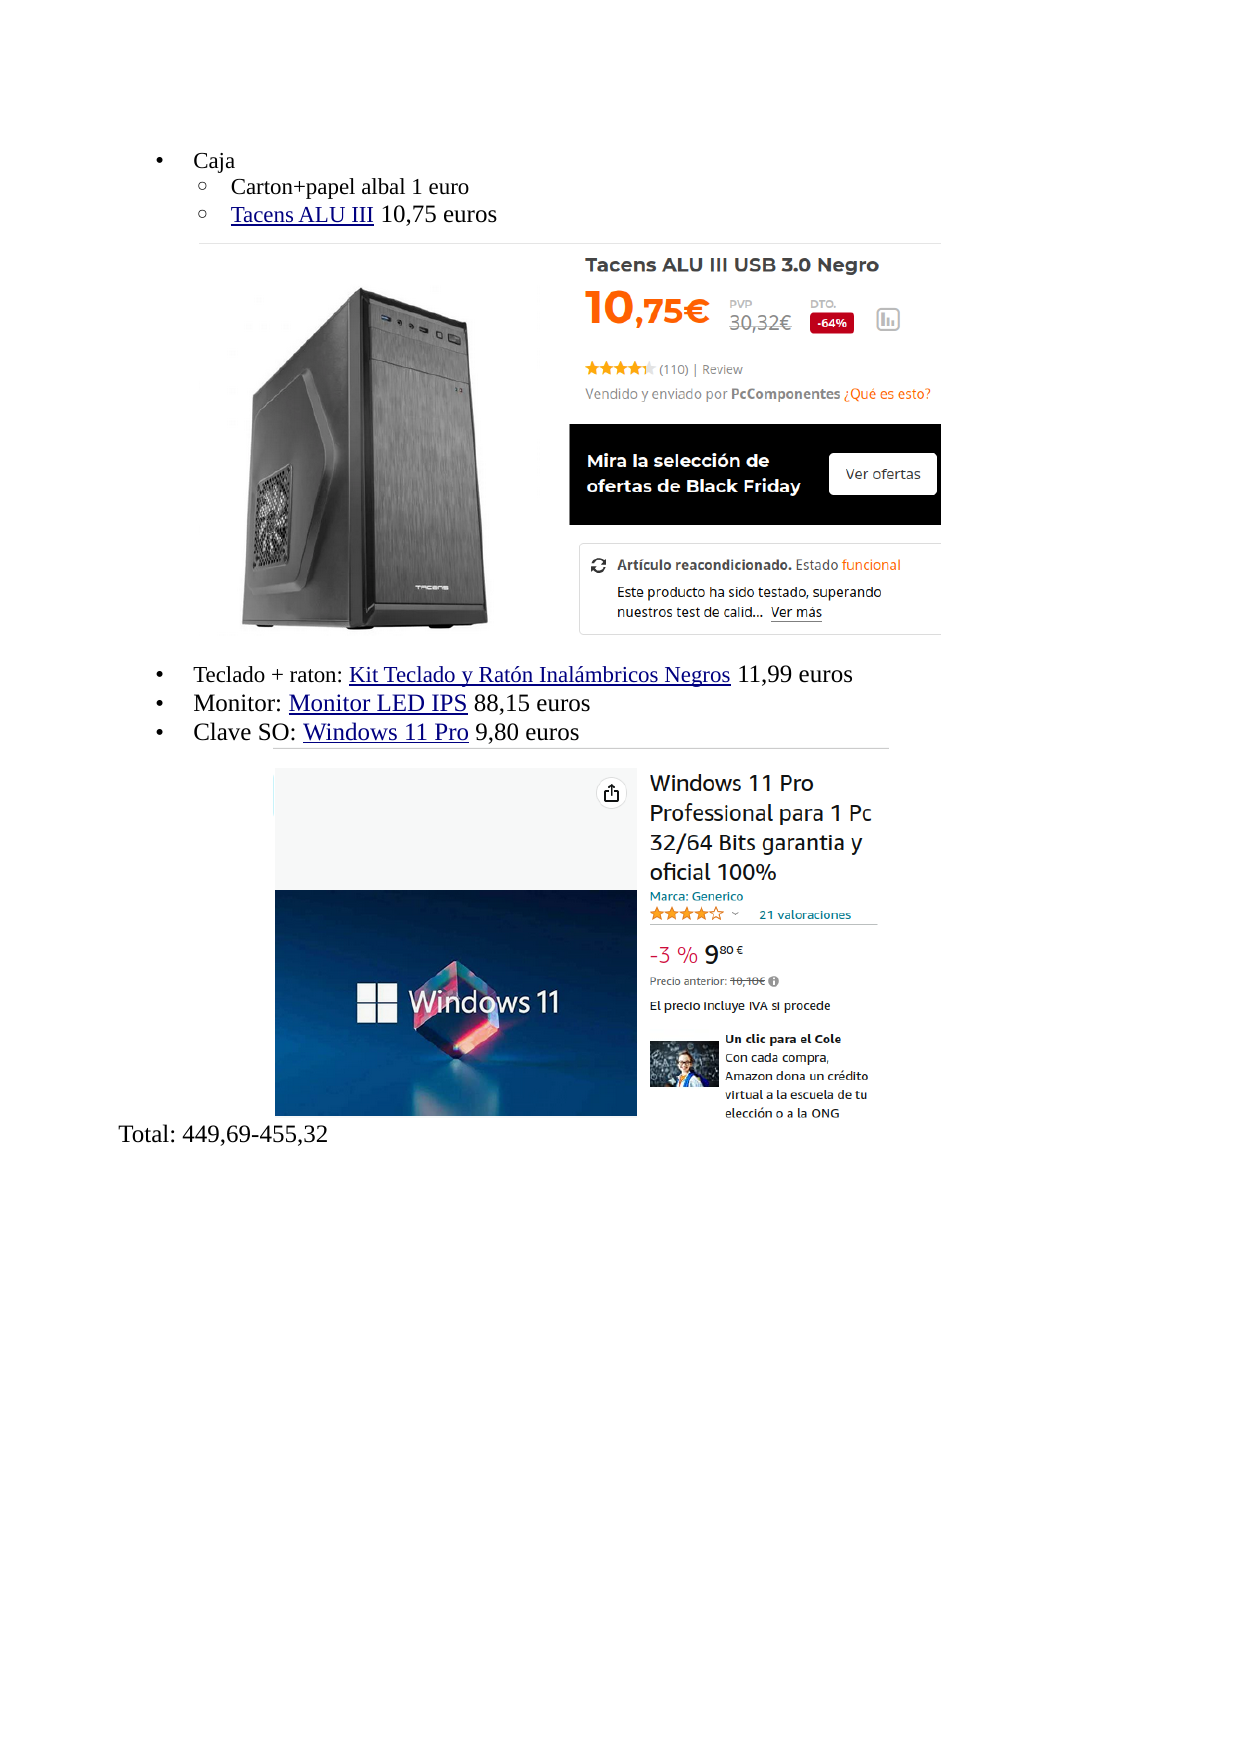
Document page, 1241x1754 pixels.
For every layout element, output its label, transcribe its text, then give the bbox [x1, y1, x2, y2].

list Teclado + raton: Kit Teclado y Ratón Inalámbricos Negros 11,99 euros [156, 659, 1122, 688]
picture [199, 237, 941, 649]
list Caja [156, 147, 1122, 173]
picture [273, 747, 889, 1118]
list Carton+papel albal 1 euro [193, 173, 1122, 199]
text Total: 449,69-455,32 [118, 1119, 1122, 1148]
list Clave SO: Windows 11 Pro 9,80 euros [156, 717, 1122, 746]
list Monitor: Monitor LED IPS 88,15 euros [156, 688, 1122, 717]
list Tacens ALU III 10,75 euros [193, 199, 1122, 228]
